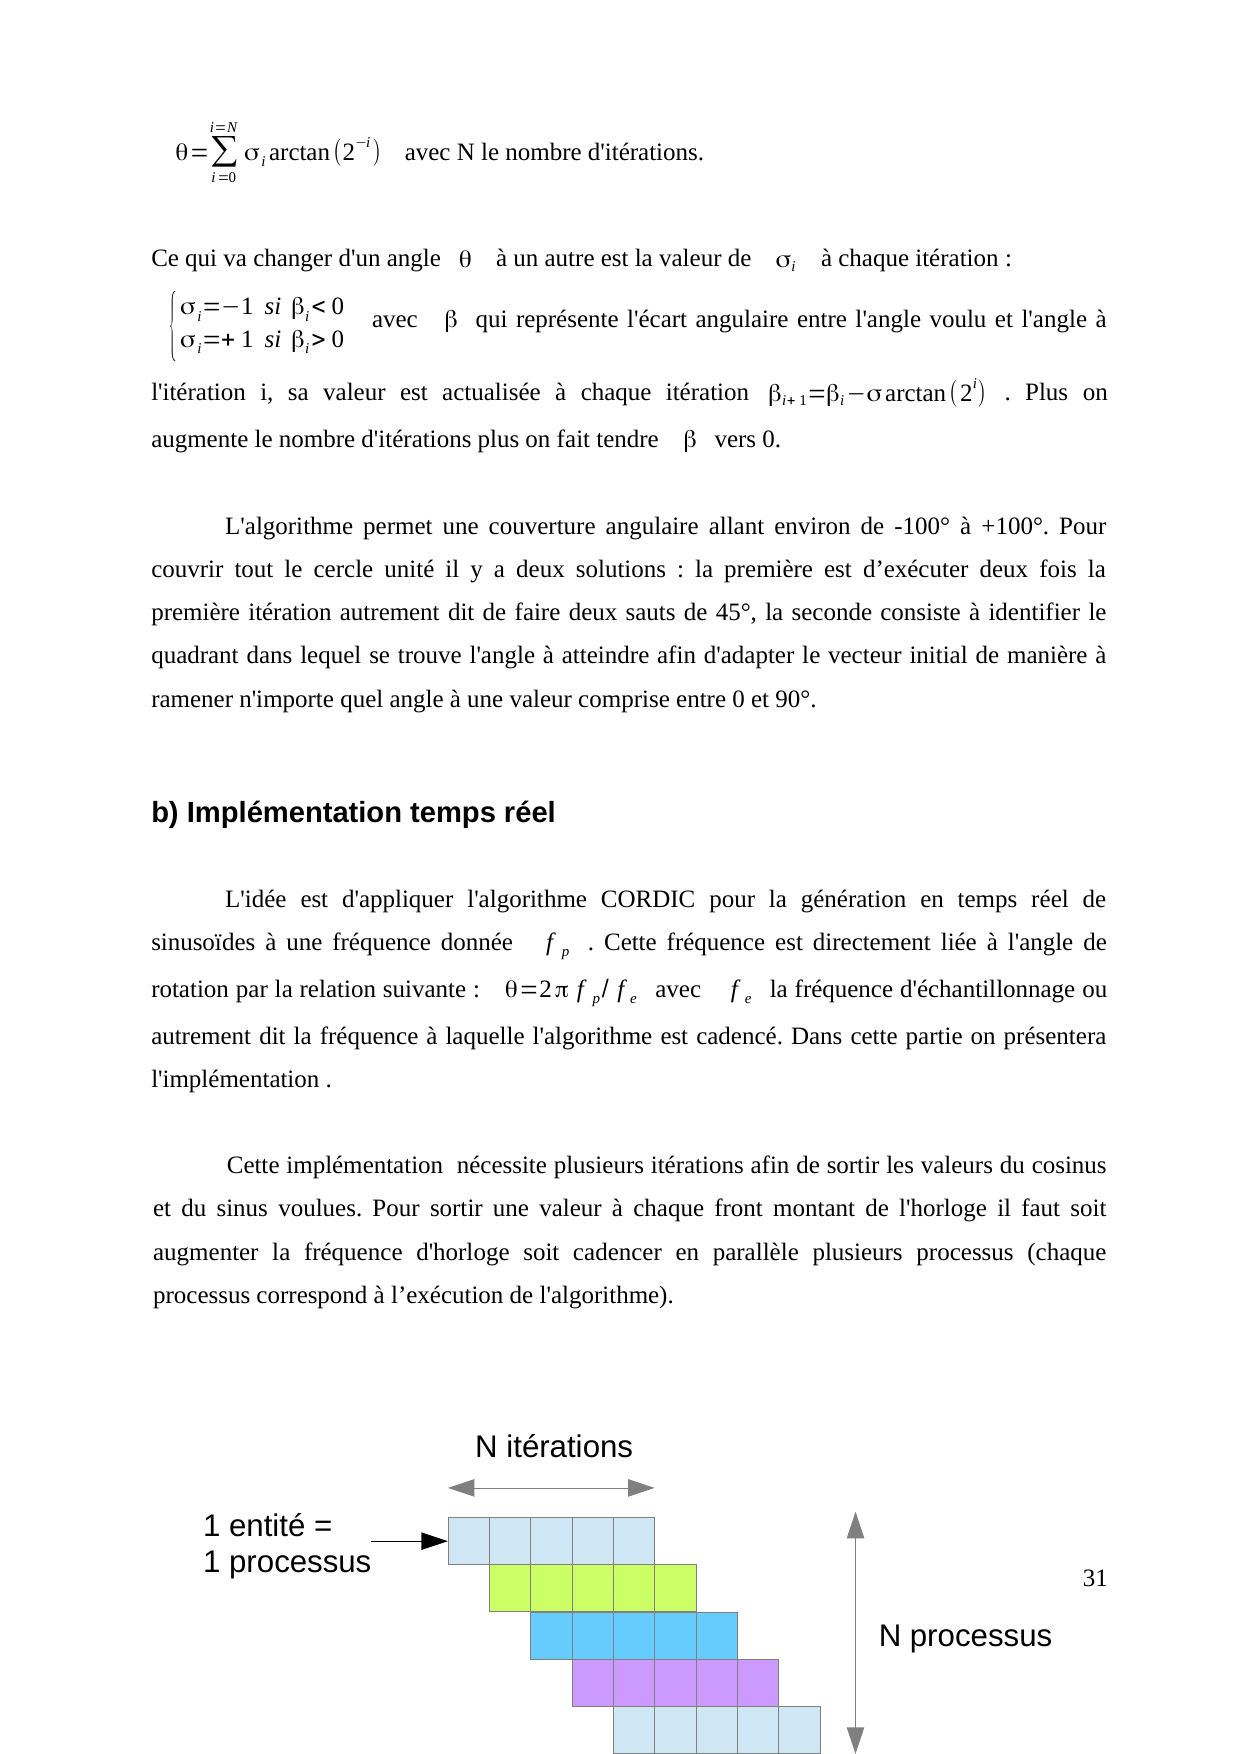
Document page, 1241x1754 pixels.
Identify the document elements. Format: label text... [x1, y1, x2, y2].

text L'idée est d'appliquer l'algorithme CORDIC pour la génération en temps réel de sinusoïdes à une fréquence donnée . Cette fréquence est directement liée à l'angle de rotation par la relation suivante : avec la fréquence d'échantillonnage ou autrement dit la fréquence à laquelle l'algorithme est cadencé. Dans cette partie on présentera l'implémentation . [151, 884, 1108, 1093]
text avec N le nombre d'itérations. [151, 118, 1108, 185]
text Cette implémentation nécessite plusieurs itérations afin de sortir les valeurs du cosinus et du sinus voulues. Pour sortir une valeur à chaque front montant de l'horloge il faut soit augmenter la fréquence d'horloge soit cadencer en parallèle plusieurs processus (chaque processus correspond à l’exécution de l'algorithme). [153, 1150, 1108, 1308]
text avec qui représente l'écart angulaire entre l'angle voulu et l'angle à l'itération i, sa valeur est actualisée à chaque itération. Plus on augmente le nombre d'itérations plus on fait tendre vers 0. [151, 290, 1108, 454]
text Ce qui va changer d'un angle à un autre est la valeur de à chaque itération : [151, 243, 1108, 275]
text L'algorithme permet une couverture angulaire allant environ de -100° à +100°. Pour couvrir tout le cercle unité il y a deux solutions : la première est d’exécuter deux fois la première itération autrement dit de faire deux sauts de 45°, la seconde consiste à identifier le quadrant dans lequel se trouve l'angle à atteindre afin d'adapter le vecteur initial de manière à ramener n'importe quel angle à une valeur comprise entre 0 et 90°. [151, 511, 1108, 712]
subtitle b) Implémentation temps réel [151, 795, 1108, 828]
